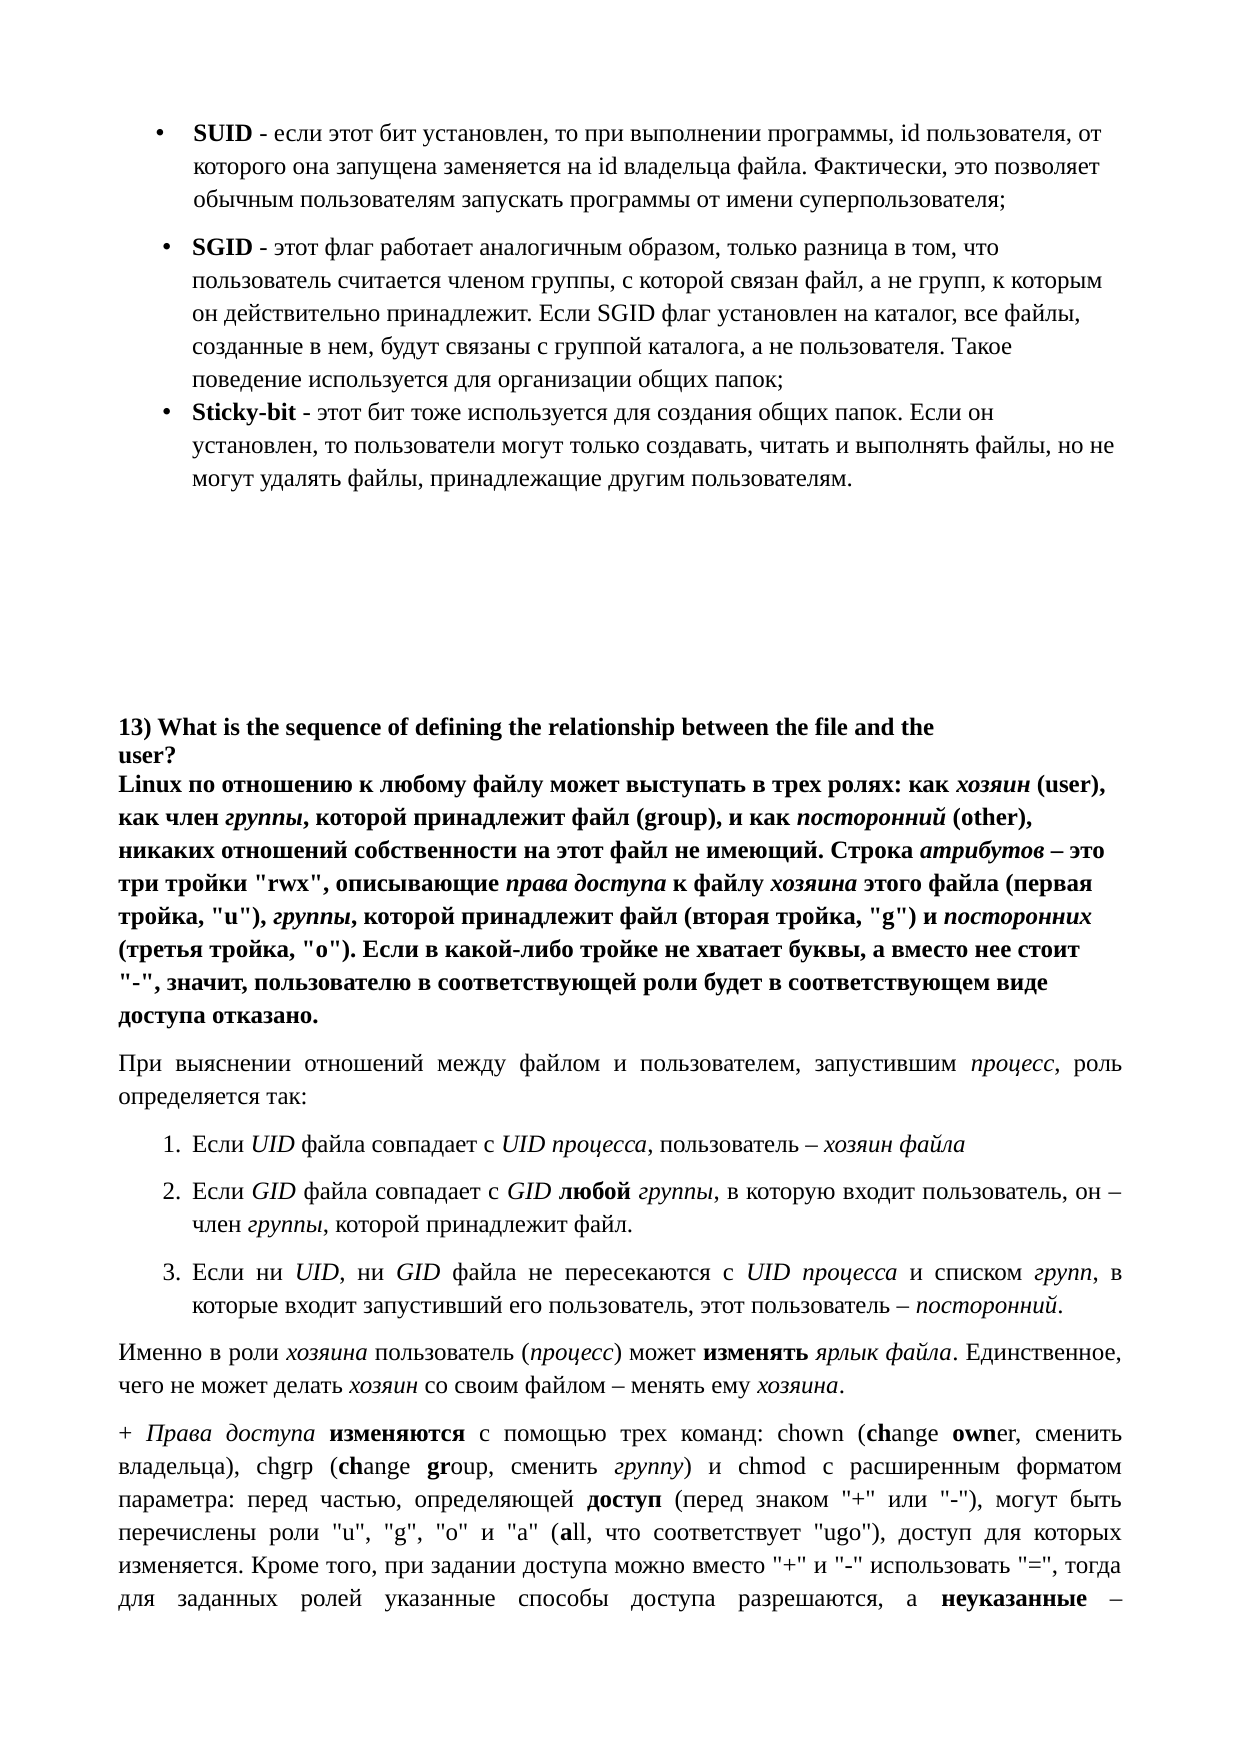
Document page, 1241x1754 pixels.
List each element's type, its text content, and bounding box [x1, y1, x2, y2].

list Если GID файла совпадает с GID любой группы, в которую входит пользователь, он – член группы, которой принадлежит файл. [162, 1176, 1122, 1238]
text При выяснении отношений между файлом и пользователем, запустившим процесс, роль определяется так: [118, 1048, 1122, 1110]
list Sticky-bit - этот бит тоже используется для создания общих папок. Если он установлен, то пользователи могут только создавать, читать и выполнять файлы, но не могут удалять файлы, принадлежащие другим пользователям. [162, 397, 1122, 492]
list SGID - этот флаг работает аналогичным образом, только разница в том, что пользователь считается членом группы, с которой связан файл, а не групп, к которым он действительно принадлежит. Если SGID флаг установлен на каталог, все файлы, созданные в нем, будут связаны с группой каталога, а не пользователя. Такое поведение используется для организации общих папок; [162, 232, 1122, 393]
list Если ни UID, ни GID файла не пересекаются с UID процесса и списком групп, в которые входит запустивший его пользователь, этот пользователь – посторонний. [162, 1257, 1122, 1319]
list Если UID файла совпадает с UID процесса, пользователь – хозяин файла [162, 1129, 1122, 1157]
text Именно в роли хозяина пользователь (процесс) может изменять ярлык файла. Единственное, чего не может делать хозяин со своим файлом – менять ему хозяина. [118, 1337, 1122, 1399]
text user? [118, 741, 1122, 769]
text + Права доступа изменяются с помощью трех команд: chown (change owner, сменить владельца), chgrp (change group, сменить группу) и chmod с расширенным форматом параметра: перед частью, определяющей доступ (перед знаком "+" или "-"), могут быть перечислены роли "u", "g", "o" и "a" (all, что соответствует "ugo"), доступ для которых изменяется. Кроме того, при задании доступа можно вместо "+" и "-" использовать "=", тогда для заданных ролей указанные способы доступа разрешаются, а неуказанные – [118, 1418, 1122, 1612]
list SUID - если этот бит установлен, то при выполнении программы, id пользователя, от которого она запущена заменяется на id владельца файла. Фактически, это позволяет обычным пользователям запускать программы от имени суперпользователя; [156, 118, 1122, 213]
text Linux по отношению к любому файлу может выступать в трех ролях: как хозяин (user), как член группы, которой принадлежит файл (group), и как посторонний (other), никаких отношений собственности на этот файл не имеющий. Строка атрибутов – это три тройки "rwx", описывающие права доступа к файлу хозяина этого файла (первая тройка, "u"), группы, которой принадлежит файл (вторая тройка, "g") и посторонних (третья тройка, "o"). Если в какой-либо тройке не хватает буквы, а вместо нее стоит "-", значит, пользователю в соответствующей роли будет в соответствующем виде доступа отказано. [118, 769, 1122, 1029]
text 13) What is the sequence of defining the relationship between the file and the [118, 712, 1122, 741]
